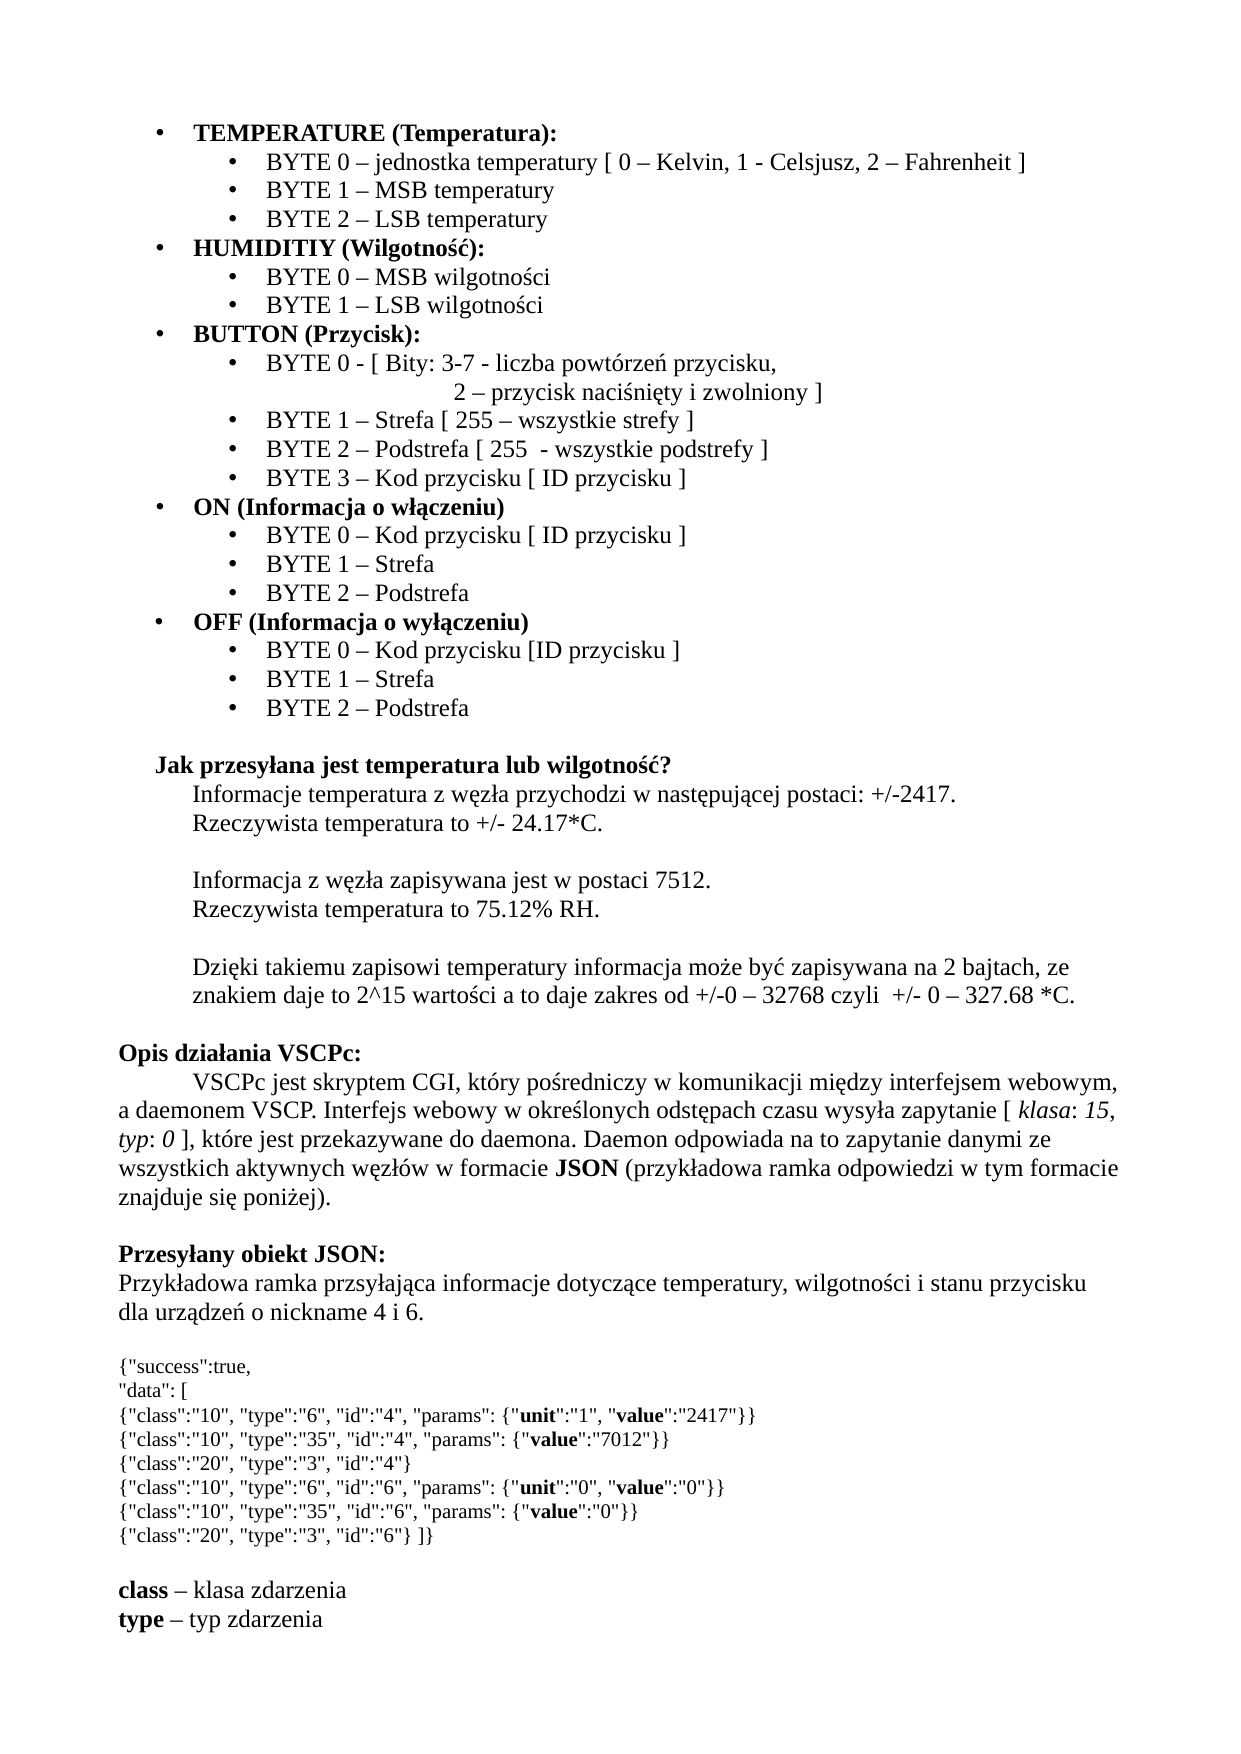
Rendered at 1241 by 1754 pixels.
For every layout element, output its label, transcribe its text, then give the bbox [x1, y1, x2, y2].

text class – klasa zdarzenia [118, 1576, 1122, 1604]
text Przykładowa ramka przsyłająca informacje dotyczące temperatury, wilgotności i stanu przycisku dla urządzeń o nickname 4 i 6. [118, 1268, 1122, 1326]
list BYTE 2 – Podstrefa [228, 578, 1122, 607]
list BYTE 3 – Kod przycisku [ ID przycisku ] [228, 463, 1122, 492]
text {"success":true, "data": [ {"class":"10", "type":"6", "id":"4", "params": {"unit":"1", "value":"2417"}} {"class":"10", "type":"35", "id":"4", "params": {"value":"7012"}} {"class":"20", "type":"3", "id":"4"} {"class":"10", "type":"6", "id":"6", "params": {"unit":"0", "value":"0"}} {"class":"10", "type":"35", "id":"6", "params": {"value":"0"}} {"class":"20", "type":"3", "id":"6"} ]} [118, 1354, 1122, 1547]
list BYTE 2 – LSB temperatury [228, 204, 1122, 233]
text VSCPc jest skryptem CGI, który pośredniczy w komunikacji między interfejsem webowym, a daemonem VSCP. Interfejs webowy w określonych odstępach czasu wysyła zapytanie [ klasa: 15, typ: 0 ], które jest przekazywane do daemona. Daemon odpowiada na to zapytanie danymi ze wszystkich aktywnych węzłów w formacie JSON (przykładowa ramka odpowiedzi w tym formacie znajduje się poniżej). [118, 1067, 1122, 1211]
list BYTE 0 – jednostka temperatury [ 0 – Kelvin, 1 - Celsjusz, 2 – Fahrenheit ] [228, 147, 1122, 176]
list BYTE 2 – Podstrefa [228, 693, 1122, 722]
text Informacja z węzła zapisywana jest w postaci 7512. [118, 866, 1122, 894]
list HUMIDITIY (Wilgotność): [156, 233, 1122, 262]
list BYTE 0 - [ Bity: 3-7 - liczba powtórzeń przycisku, 2 – przycisk naciśnięty i zwolniony ] [228, 348, 1122, 406]
list BYTE 0 – MSB wilgotności [228, 262, 1122, 291]
text Jak przesyłana jest temperatura lub wilgotność? [154, 751, 1122, 779]
list OFF (Informacja o wyłączeniu) [154, 607, 1122, 636]
text type – typ zdarzenia [118, 1604, 1122, 1633]
list BYTE 1 – LSB wilgotności [228, 291, 1122, 319]
text Rzeczywista temperatura to +/- 24.17*C. [118, 808, 1122, 837]
list BUTTON (Przycisk): [156, 319, 1122, 348]
text Przesyłany obiekt JSON: [118, 1239, 1122, 1268]
text Rzeczywista temperatura to 75.12% RH. [118, 894, 1122, 923]
list BYTE 1 – Strefa [228, 664, 1122, 693]
list BYTE 1 – Strefa [228, 549, 1122, 578]
text Opis działania VSCPc: [118, 1038, 1122, 1067]
list BYTE 1 – MSB temperatury [228, 176, 1122, 204]
text Informacje temperatura z węzła przychodzi w następującej postaci: +/-2417. [118, 779, 1122, 808]
list TEMPERATURE (Temperatura): [156, 118, 1122, 147]
list BYTE 0 – Kod przycisku [ID przycisku ] [228, 636, 1122, 664]
list BYTE 1 – Strefa [ 255 – wszystkie strefy ] [228, 406, 1122, 434]
text Dzięki takiemu zapisowi temperatury informacja może być zapisywana na 2 bajtach, ze znakiem daje to 2^15 wartości a to daje zakres od +/-0 – 32768 czyli +/- 0 – 327.68 *C. [118, 952, 1122, 1009]
list BYTE 2 – Podstrefa [ 255 - wszystkie podstrefy ] [228, 434, 1122, 463]
list BYTE 0 – Kod przycisku [ ID przycisku ] [228, 521, 1122, 549]
list ON (Informacja o włączeniu) [156, 492, 1122, 521]
